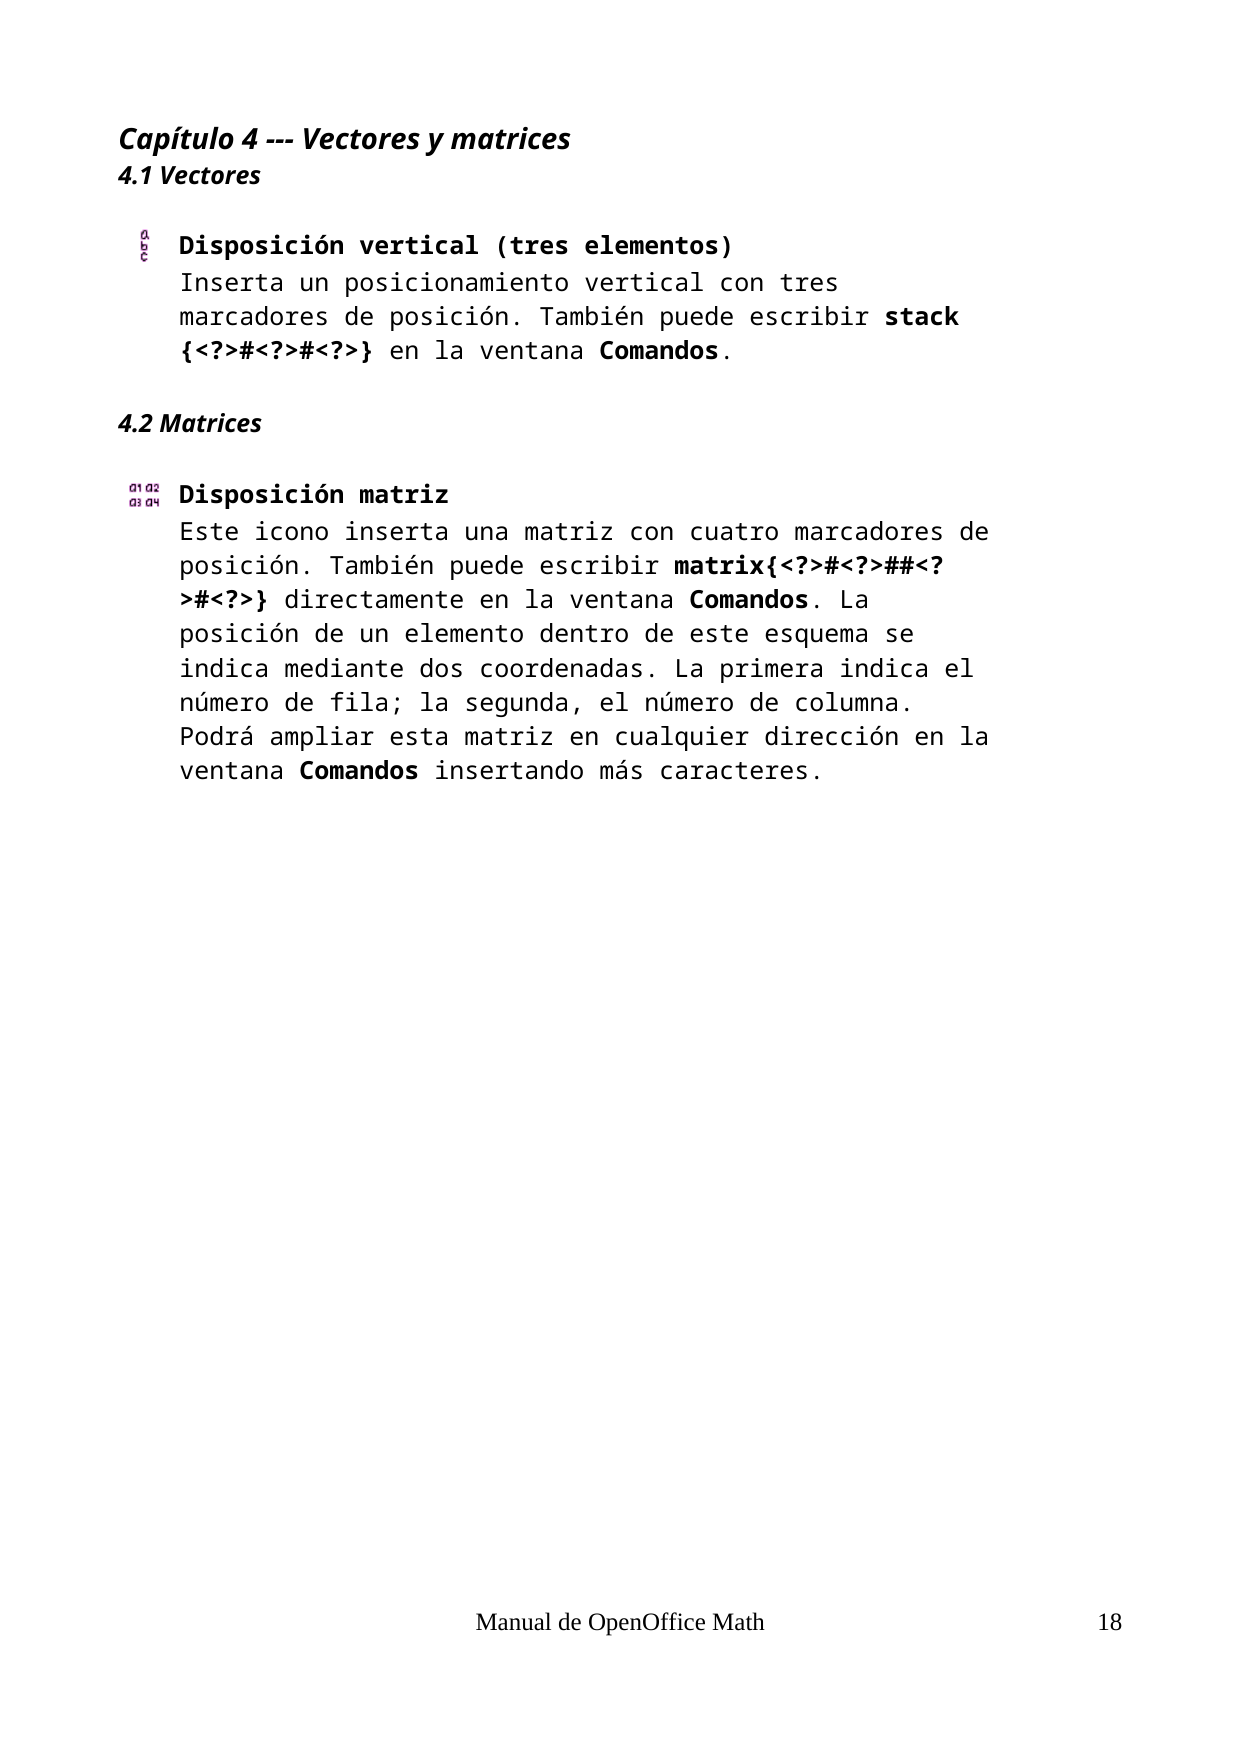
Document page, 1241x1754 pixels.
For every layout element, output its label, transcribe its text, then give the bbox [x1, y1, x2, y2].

text 4.2 Matrices [118, 405, 1122, 439]
text 4.1 Vectores [118, 158, 1122, 192]
table_header Disposición vertical (tres elementos) Inserta un posicionamiento vertical con tres marcadores de posición. También puede escribir stack {<?>#<?>#<?>} en la ventana Comandos. [171, 220, 1004, 374]
picture [126, 476, 164, 515]
table_header [118, 469, 171, 794]
text Capítulo 4 --- Vectores y matrices [118, 118, 1122, 158]
table_header Disposición matriz Este icono inserta una matriz con cuatro marcadores de posición. También puede escribir matrix{<?>#<?>##<?>#<?>} directamente en la ventana Comandos. La posición de un elemento dentro de este esquema se indica mediante dos coordenadas. La primera indica el número de fila; la segunda, el número de columna. Podrá ampliar esta matriz en cualquier dirección en la ventana Comandos insertando más caracteres. [171, 469, 1004, 794]
picture [126, 227, 164, 265]
table_header [118, 220, 171, 374]
